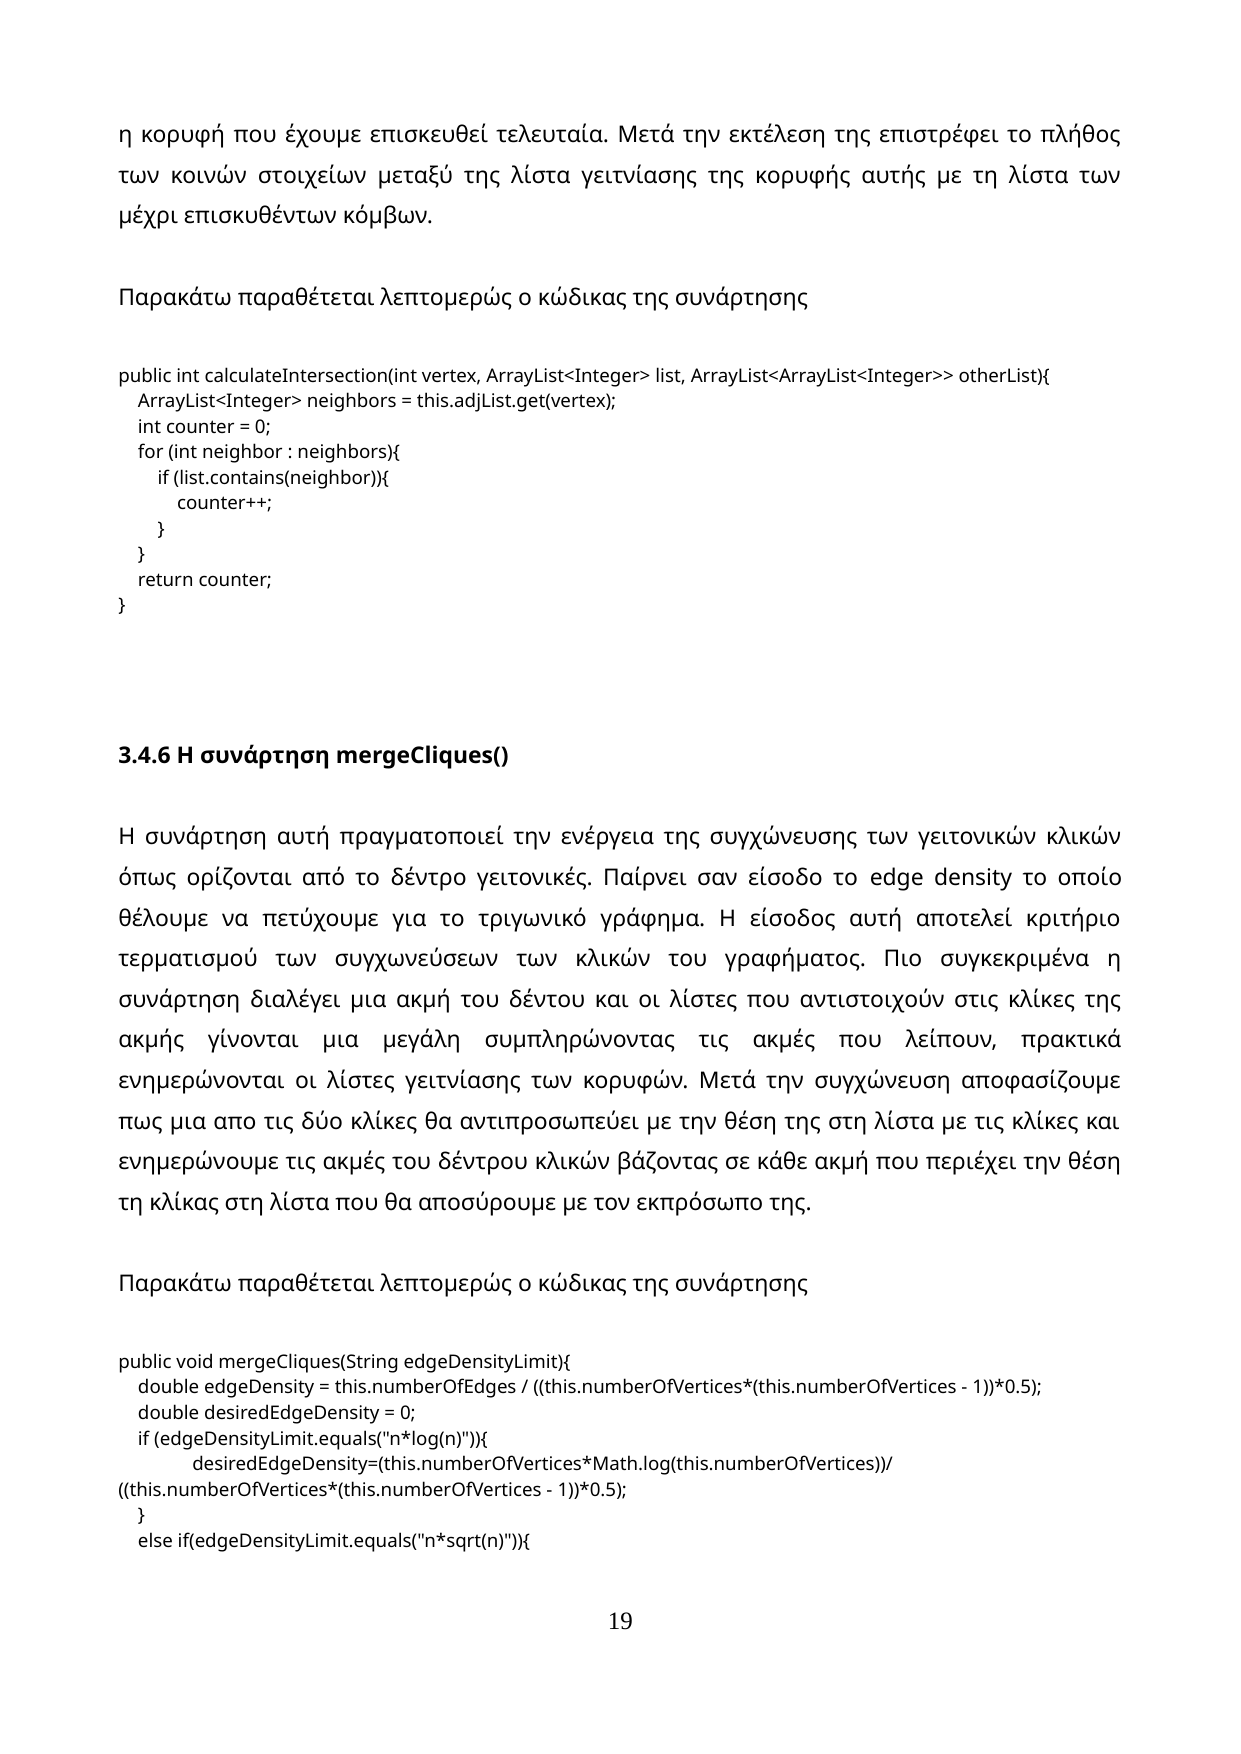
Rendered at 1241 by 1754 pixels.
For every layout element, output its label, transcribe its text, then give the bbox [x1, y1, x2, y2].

text } [118, 592, 1122, 617]
text ArrayList<Integer> neighbors = this.adjList.get(vertex); [118, 387, 1122, 413]
text else if(edgeDensityLimit.equals("n*sqrt(n)")){ [118, 1527, 1122, 1552]
text desiredEdgeDensity=(this.numberOfVertices*Math.log(this.numberOfVertices))/((this.numberOfVertices*(this.numberOfVertices - 1))*0.5); [118, 1450, 1122, 1501]
text int counter = 0; [118, 413, 1122, 438]
text } [118, 515, 1122, 541]
text double desiredEdgeDensity = 0; [118, 1399, 1122, 1425]
text counter++; [118, 489, 1122, 515]
text Παρακάτω παραθέτεται λεπτομερώς ο κώδικας της συνάρτησης [118, 1267, 1122, 1298]
text if (edgeDensityLimit.equals("n*log(n)")){ [118, 1425, 1122, 1450]
text return counter; [118, 566, 1122, 592]
text for (int neighbor : neighbors){ [118, 438, 1122, 464]
text double edgeDensity = this.numberOfEdges / ((this.numberOfVertices*(this.numberOfVertices - 1))*0.5); [118, 1374, 1122, 1399]
text if (list.contains(neighbor)){ [118, 464, 1122, 489]
text Η συνάρτηση αυτή πραγματοποιεί την ενέργεια της συγχώνευσης των γειτονικών κλικών όπως ορίζονται από το δέντρο γειτονικές. Παίρνει σαν είσοδο το edge density το οποίο θέλουμε να πετύχουμε για το τριγωνικό γράφημα. Η είσοδος αυτή αποτελεί κριτήριο τερματισμού των συγχωνεύσεων των κλικών του γραφήματος. Πιο συγκεκριμένα η συνάρτηση διαλέγει μια ακμή του δέντου και οι λίστες που αντιστοιχούν στις κλίκες της ακμής γίνονται μια μεγάλη συμπληρώνοντας τις ακμές που λείπουν, πρακτικά ενημερώνονται οι λίστες γειτνίασης των κορυφών. Μετά την συγχώνευση αποφασίζουμε πως μια απο τις δύο κλίκες θα αντιπροσωπεύει με την θέση της στη λίστα με τις κλίκες και ενημερώνουμε τις ακμές του δέντρου κλικών βάζοντας σε κάθε ακμή που περιέχει την θέση τη κλίκας στη λίστα που θα αποσύρουμε με τον εκπρόσωπο της. [118, 820, 1122, 1217]
text } [118, 1501, 1122, 1527]
text Παρακάτω παραθέτεται λεπτομερώς ο κώδικας της συνάρτησης [118, 281, 1122, 312]
text } [118, 541, 1122, 566]
text η κορυφή που έχουμε επισκευθεί τελευταία. Μετά την εκτέλεση της επιστρέφει το πλήθος των κοινών στοιχείων μεταξύ της λίστα γειτνίασης της κορυφής αυτής με τη λίστα των μέχρι επισκυθέντων κόμβων. [118, 118, 1122, 231]
text public void mergeCliques(String edgeDensityLimit){ [118, 1348, 1122, 1374]
text 3.4.6 Η συνάρτηση mergeCliques() [118, 739, 1122, 770]
text public int calculateIntersection(int vertex, ArrayList<Integer> list, ArrayList<ArrayList<Integer>> otherList){ [118, 362, 1122, 387]
